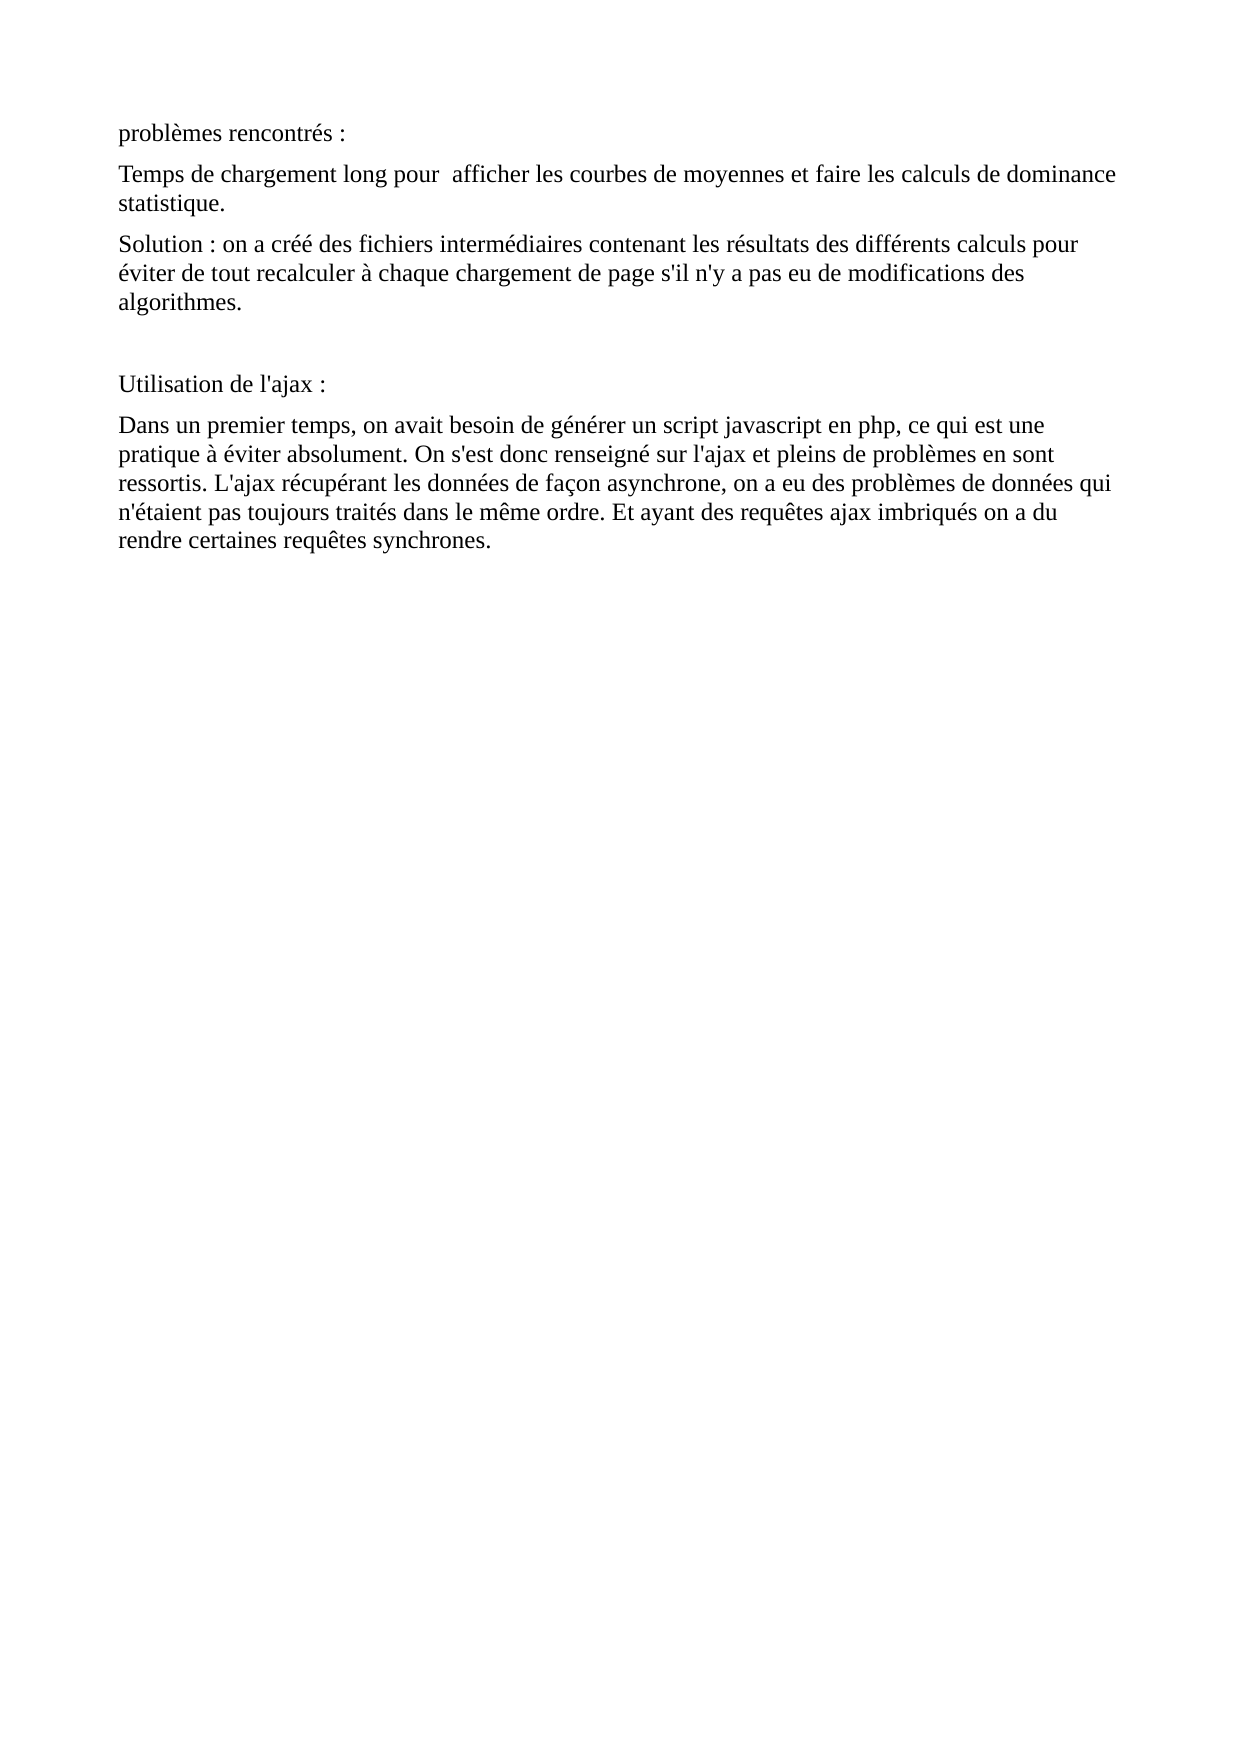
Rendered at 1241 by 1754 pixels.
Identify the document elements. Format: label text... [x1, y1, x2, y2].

text problèmes rencontrés : [118, 118, 1122, 147]
text Dans un premier temps, on avait besoin de générer un script javascript en php, ce qui est une pratique à éviter absolument. On s'est donc renseigné sur l'ajax et pleins de problèmes en sont ressortis. L'ajax récupérant les données de façon asynchrone, on a eu des problèmes de données qui n'étaient pas toujours traités dans le même ordre. Et ayant des requêtes ajax imbriqués on a du rendre certaines requêtes synchrones. [118, 411, 1122, 554]
text Utilisation de l'ajax : [118, 369, 1122, 398]
text Temps de chargement long pour afficher les courbes de moyennes et faire les calculs de dominance statistique. [118, 159, 1122, 217]
text Solution : on a créé des fichiers intermédiaires contenant les résultats des différents calculs pour éviter de tout recalculer à chaque chargement de page s'il n'y a pas eu de modifications des algorithmes. [118, 229, 1122, 316]
